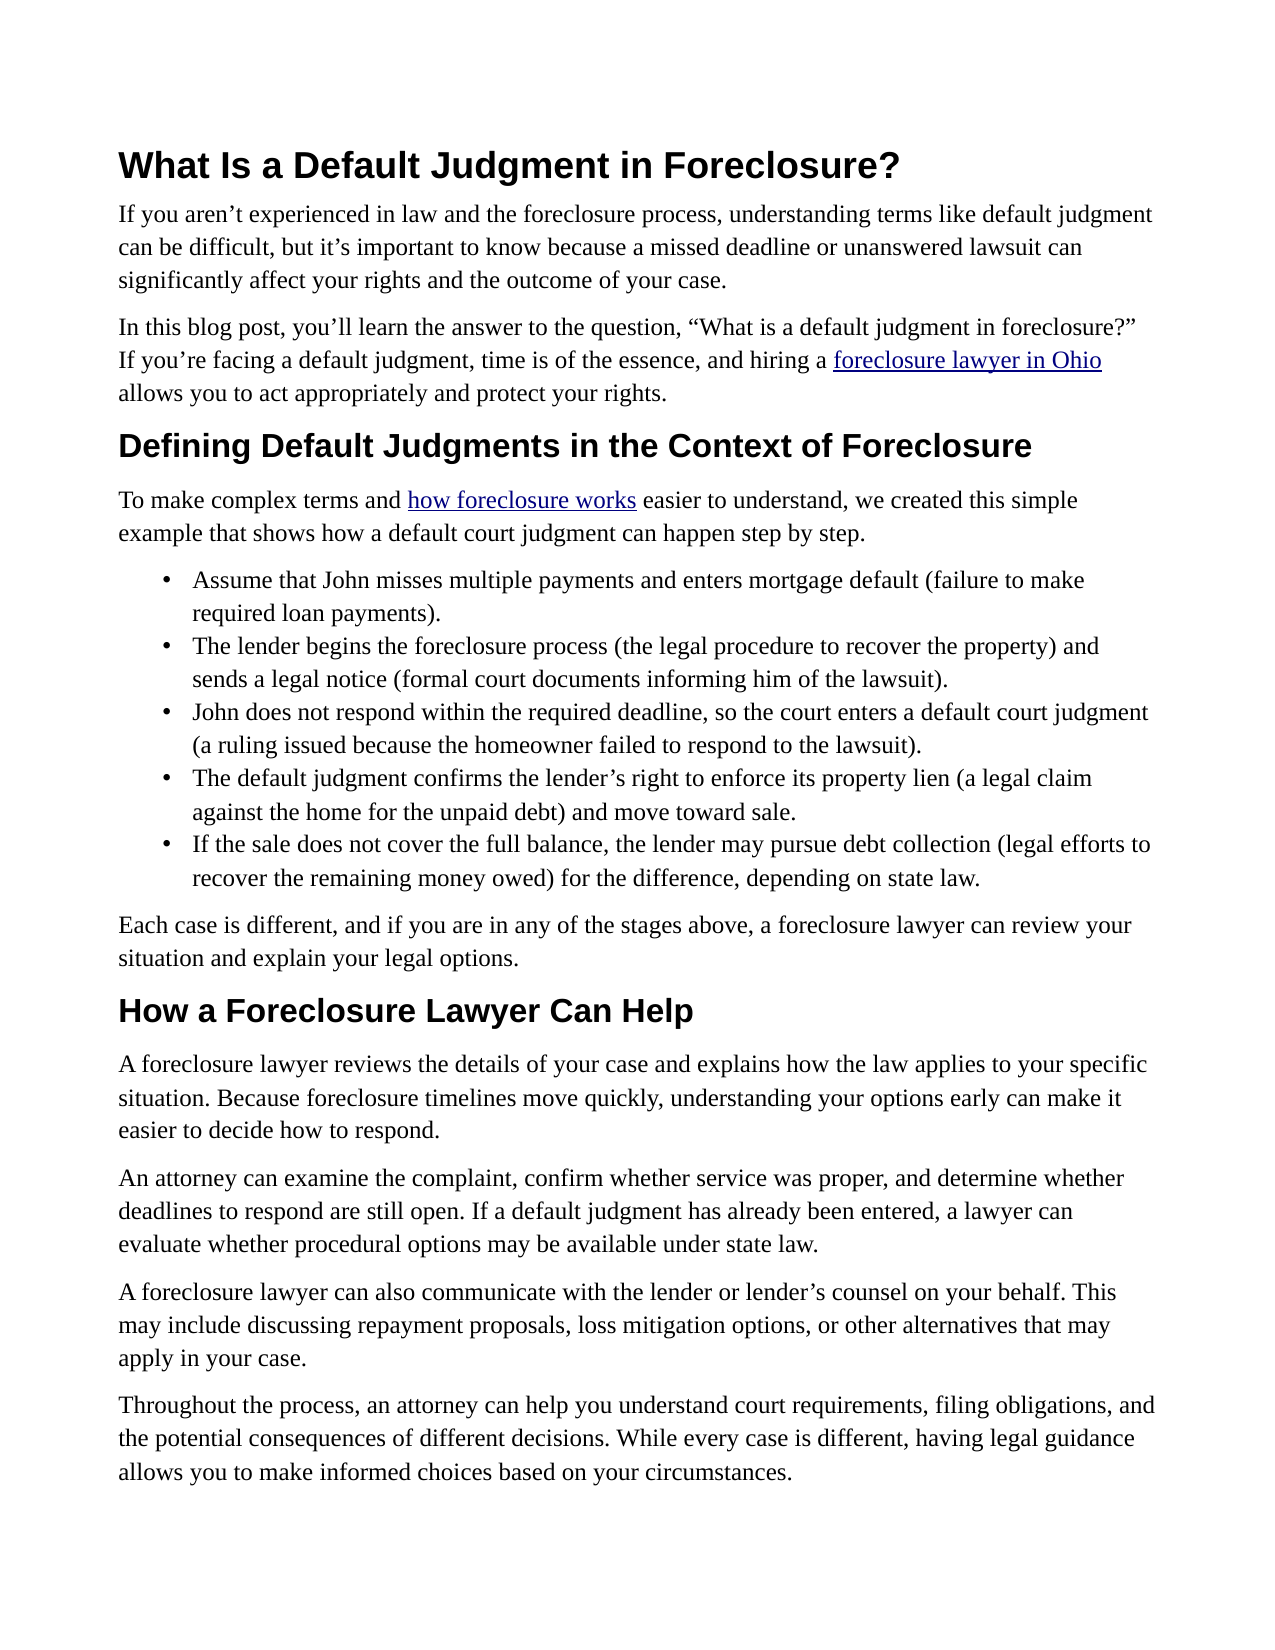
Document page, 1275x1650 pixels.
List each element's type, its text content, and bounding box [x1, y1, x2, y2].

list The default judgment confirms the lender’s right to enforce its property lien (a legal claim against the home for the unpaid debt) and move toward sale. [162, 763, 1157, 825]
subtitle Defining Default Judgments in the Context of Foreclosure [118, 426, 1157, 464]
text To make complex terms and how foreclosure works easier to understand, we created this simple example that shows how a default court judgment can happen step by step. [118, 485, 1157, 547]
list The lender begins the foreclosure process (the legal procedure to recover the property) and sends a legal notice (formal court documents informing him of the lawsuit). [162, 631, 1157, 693]
list Assume that John misses multiple payments and enters mortgage default (failure to make required loan payments). [162, 565, 1157, 627]
list If the sale does not cover the full balance, the lender may pursue debt collection (legal efforts to recover the remaining money owed) for the difference, depending on state law. [162, 829, 1157, 891]
text An attorney can examine the complaint, confirm whether service was proper, and determine whether deadlines to respond are still open. If a default judgment has already been entered, a lawyer can evaluate whether procedural options may be available under state law. [118, 1163, 1157, 1258]
text Each case is different, and if you are in any of the stages above, a foreclosure lawyer can review your situation and explain your legal options. [118, 910, 1157, 972]
subtitle How a Foreclosure Lawyer Can Help [118, 991, 1157, 1029]
text A foreclosure lawyer can also communicate with the lender or lender’s counsel on your behalf. This may include discussing repayment proposals, loss mitigation options, or other alternatives that may apply in your case. [118, 1277, 1157, 1372]
subtitle What Is a Default Judgment in Foreclosure? [118, 143, 1157, 186]
text Throughout the process, an attorney can help you understand court requirements, filing obligations, and the potential consequences of different decisions. While every case is different, having legal guidance allows you to make informed choices based on your circumstances. [118, 1391, 1157, 1485]
text If you aren’t experienced in law and the foreclosure process, understanding terms like default judgment can be difficult, but it’s important to know because a missed deadline or unanswered lawsuit can significantly affect your rights and the outcome of your case. [118, 199, 1157, 293]
text In this blog post, you’ll learn the answer to the question, “What is a default judgment in foreclosure?” If you’re facing a default judgment, time is of the essence, and hiring a foreclosure lawyer in Ohio allows you to act appropriately and protect your rights. [118, 312, 1157, 407]
text A foreclosure lawyer reviews the details of your case and explains how the law applies to your specific situation. Because foreclosure timelines move quickly, understanding your options early can make it easier to decide how to respond. [118, 1049, 1157, 1144]
list John does not respond within the required deadline, so the court enters a default court judgment (a ruling issued because the homeowner failed to respond to the lawsuit). [162, 697, 1157, 759]
